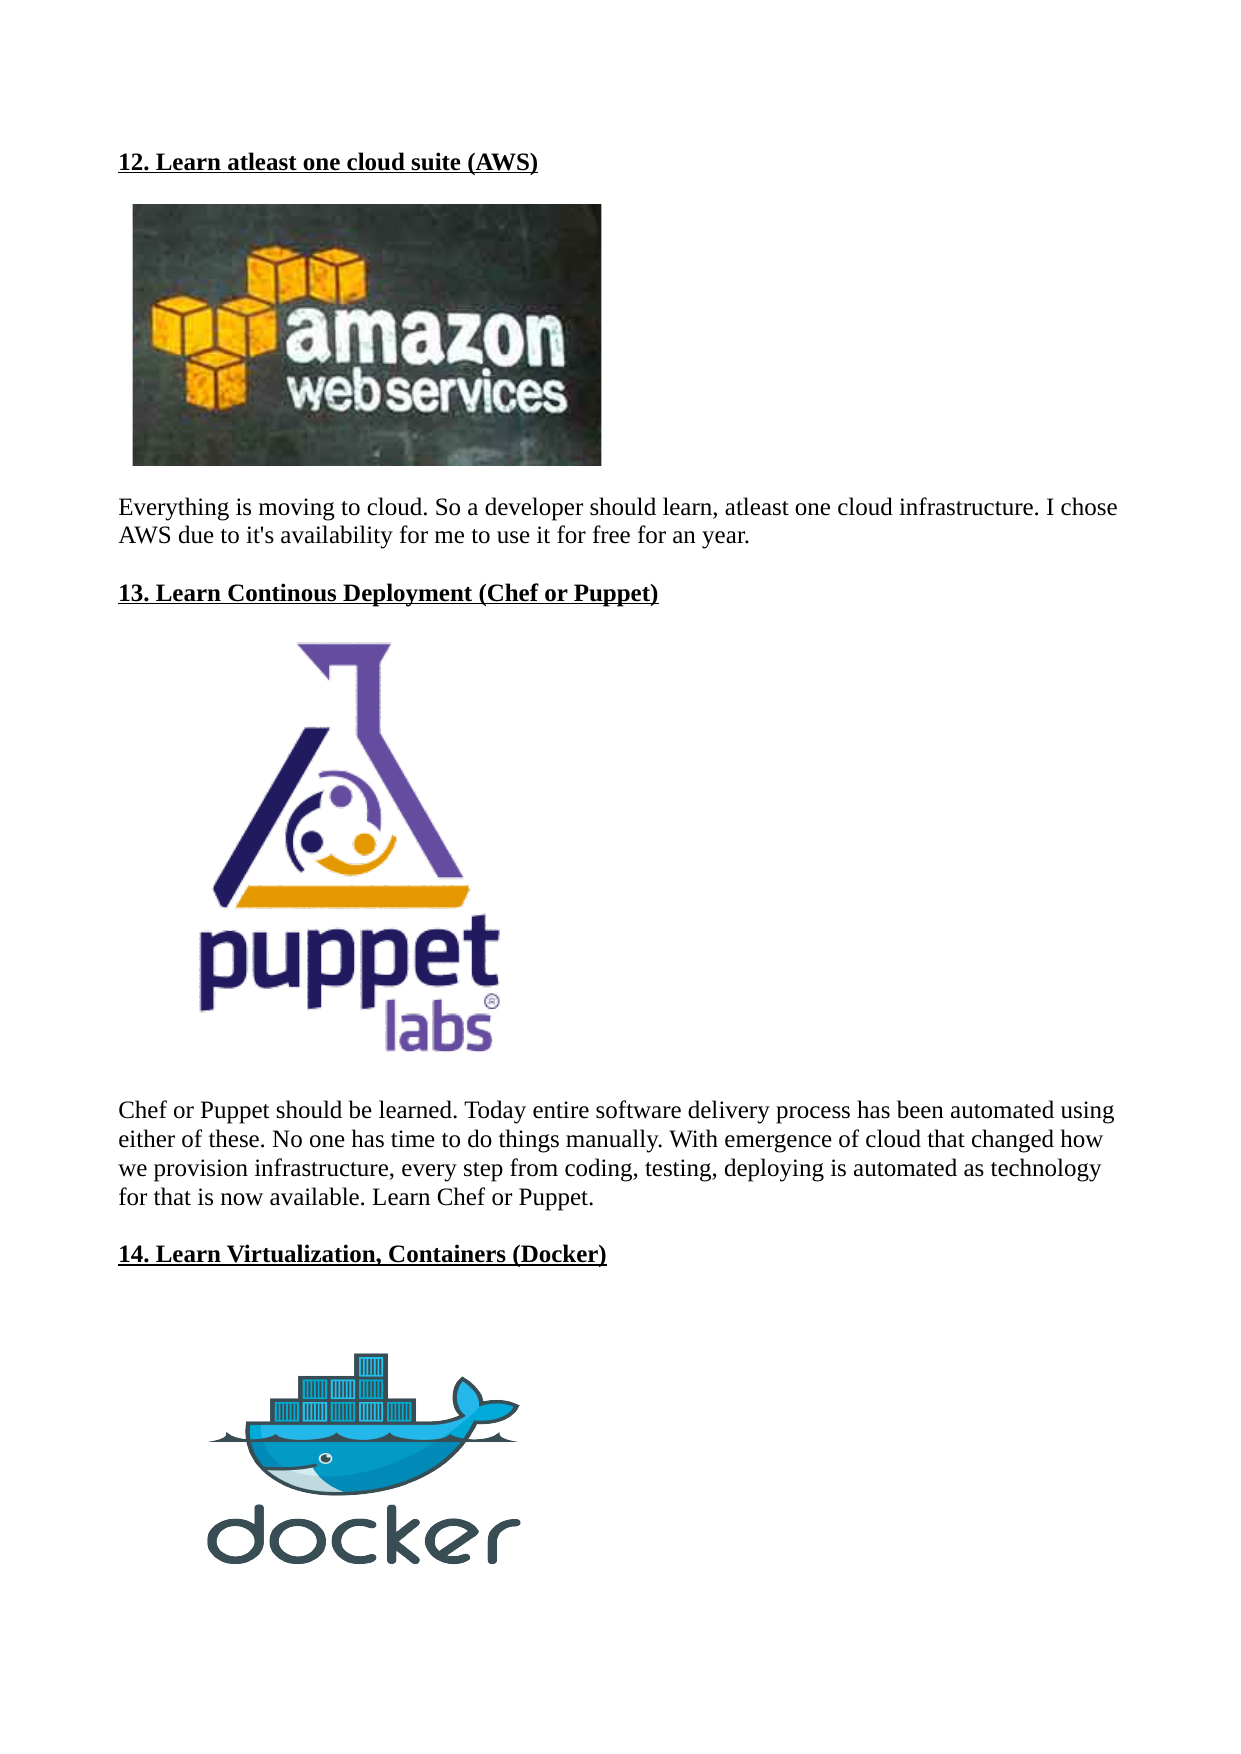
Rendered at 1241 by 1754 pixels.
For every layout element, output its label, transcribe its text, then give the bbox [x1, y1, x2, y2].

text Everything is moving to cloud. So a developer should learn, atleast one cloud infrastructure. I chose AWS due to it's availability for me to use it for free for an year. [118, 492, 1122, 549]
picture [145, 635, 536, 1061]
text Chef or Puppet should be learned. Today entire software delivery process has been automated using either of these. No one has time to do things manually. With emergence of cloud that changed how we provision infrastructure, every step from coding, testing, deploying is automated as technology for that is now available. Learn Chef or Puppet. [118, 1096, 1122, 1211]
picture [132, 204, 602, 466]
text 12. Learn atleast one cloud suite (AWS) [118, 147, 1122, 176]
picture [149, 1307, 576, 1612]
text 14. Learn Virtualization, Containers (Docker) [118, 1239, 1122, 1268]
text 13. Learn Continous Deployment (Chef or Puppet) [118, 578, 1122, 607]
